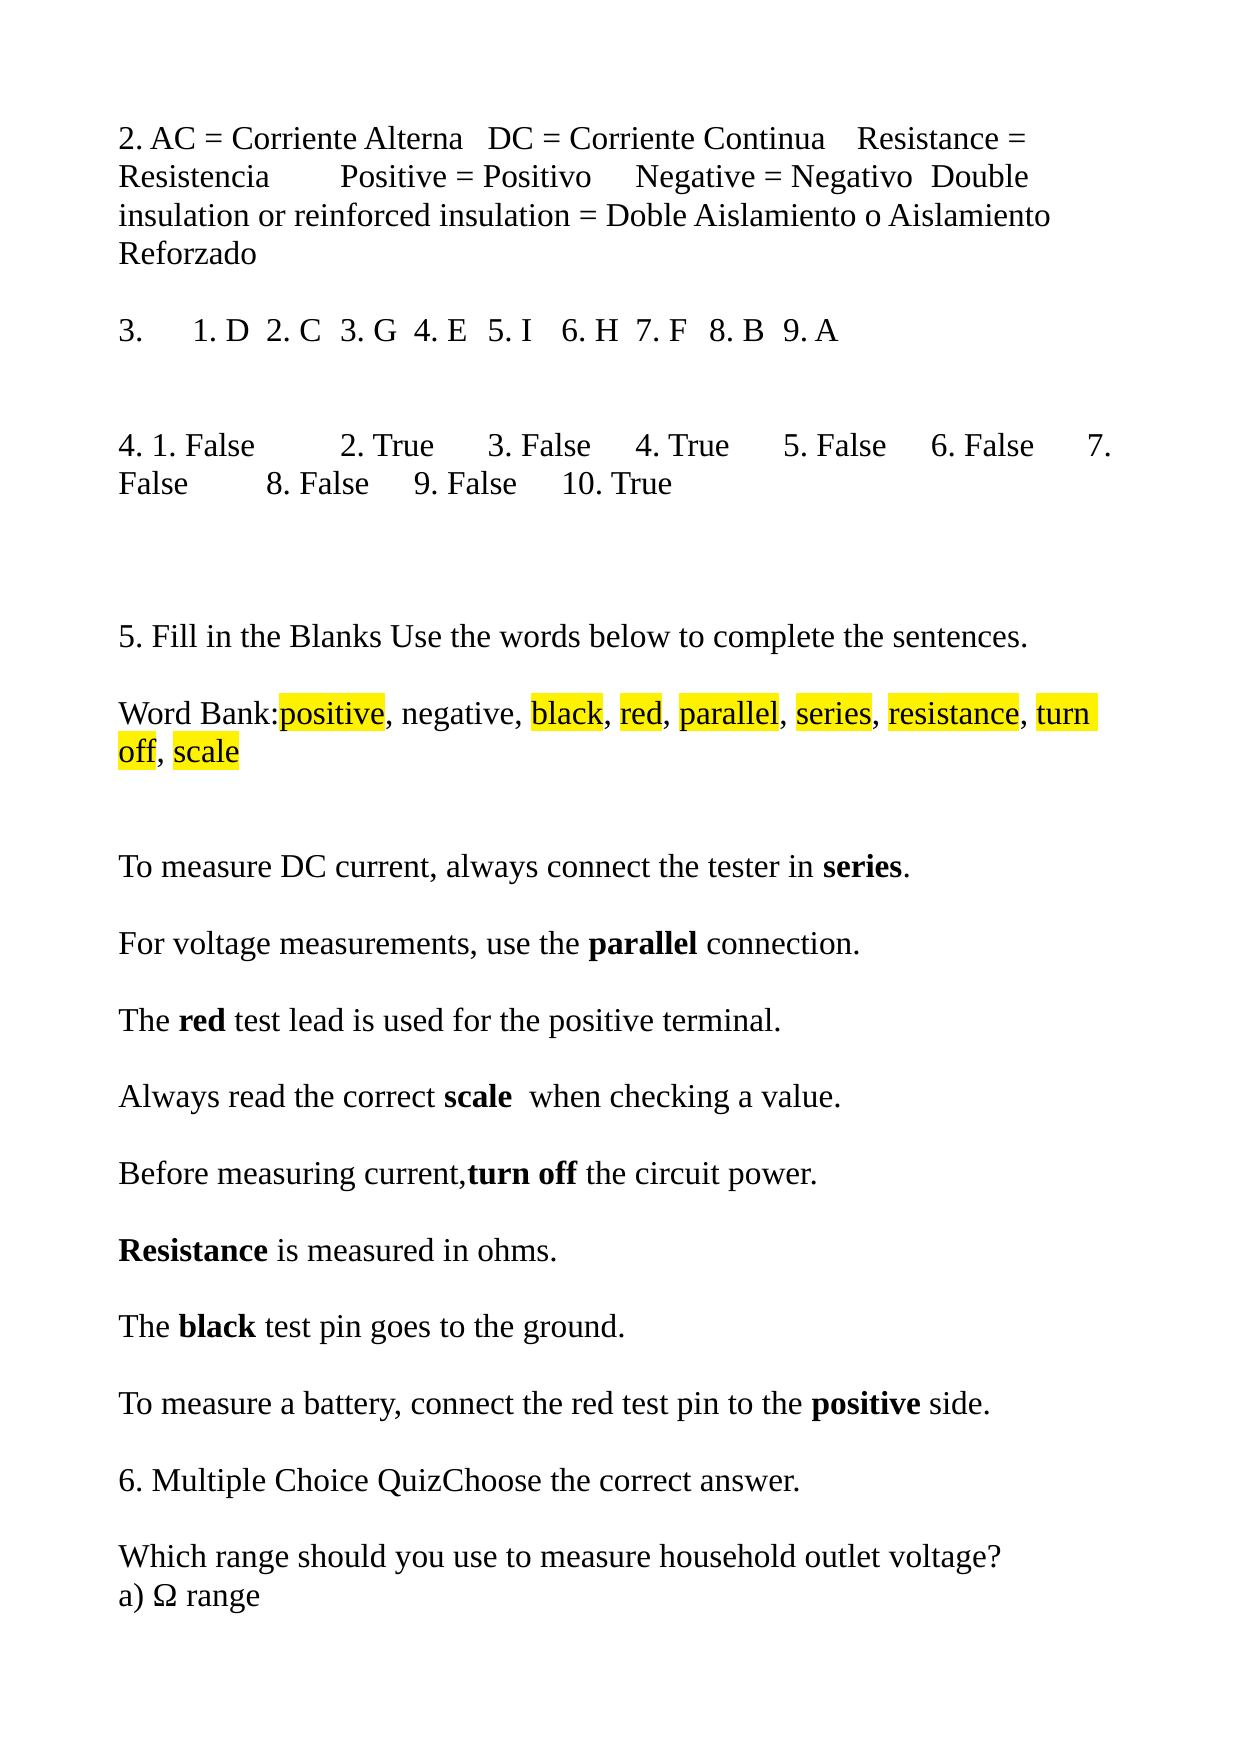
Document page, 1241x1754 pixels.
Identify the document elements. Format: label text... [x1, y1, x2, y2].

text 2. AC = Corriente Alterna DC = Corriente Continua Resistance = Resistencia Positive = Positivo Negative = Negativo Double insulation or reinforced insulation = Doble Aislamiento o Aislamiento Reforzado [118, 118, 1122, 271]
text To measure a battery, connect the red test pin to the positive side. [118, 1383, 1122, 1421]
text 5. Fill in the Blanks Use the words below to complete the sentences. [118, 616, 1122, 655]
text For voltage measurements, use the parallel connection. [118, 923, 1122, 961]
text The red test lead is used for the positive terminal. [118, 1000, 1122, 1038]
text Word Bank:positive, negative, black, red, parallel, series, resistance, turn off, scale [118, 693, 1122, 770]
text The black test pin goes to the ground. [118, 1306, 1122, 1345]
text 6. Multiple Choice QuizChoose the correct answer. [118, 1460, 1122, 1498]
text 4. 1. False 2. True 3. False 4. True 5. False 6. False 7. False 8. False 9. False 10. True [118, 425, 1122, 501]
text Which range should you use to measure household outlet voltage? [118, 1536, 1122, 1575]
text Before measuring current,turn off the circuit power. [118, 1153, 1122, 1191]
text To measure DC current, always connect the tester in series. [118, 846, 1122, 885]
text a) Ω range [118, 1575, 1122, 1613]
text 3. 1. D 2. C 3. G 4. E 5. I 6. H 7. F 8. B 9. A [118, 310, 1122, 348]
text Resistance is measured in ohms. [118, 1230, 1122, 1268]
text Always read the correct scale when checking a value. [118, 1076, 1122, 1115]
